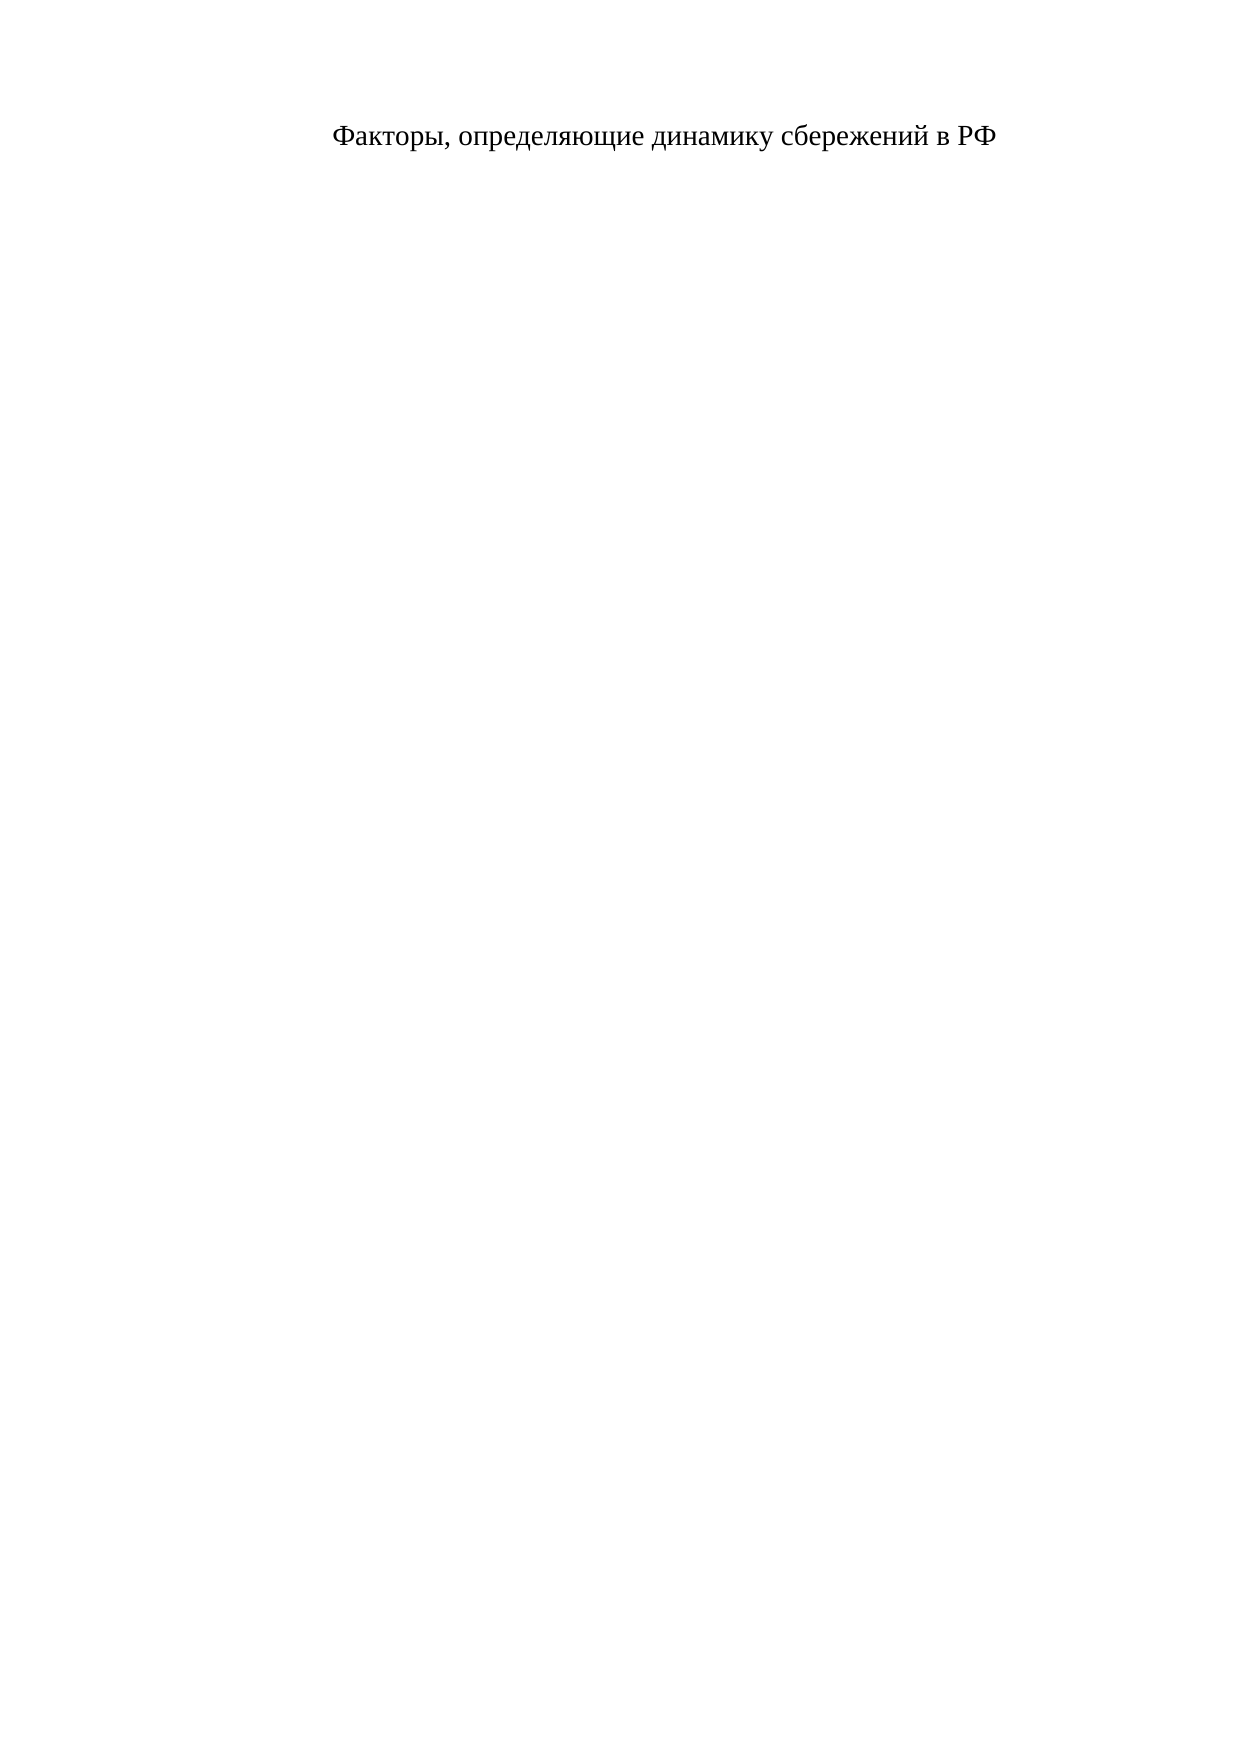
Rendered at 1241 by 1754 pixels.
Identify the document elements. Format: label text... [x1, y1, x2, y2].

subtitle Факторы, определяющие динамику сбережений в РФ [177, 118, 1152, 152]
